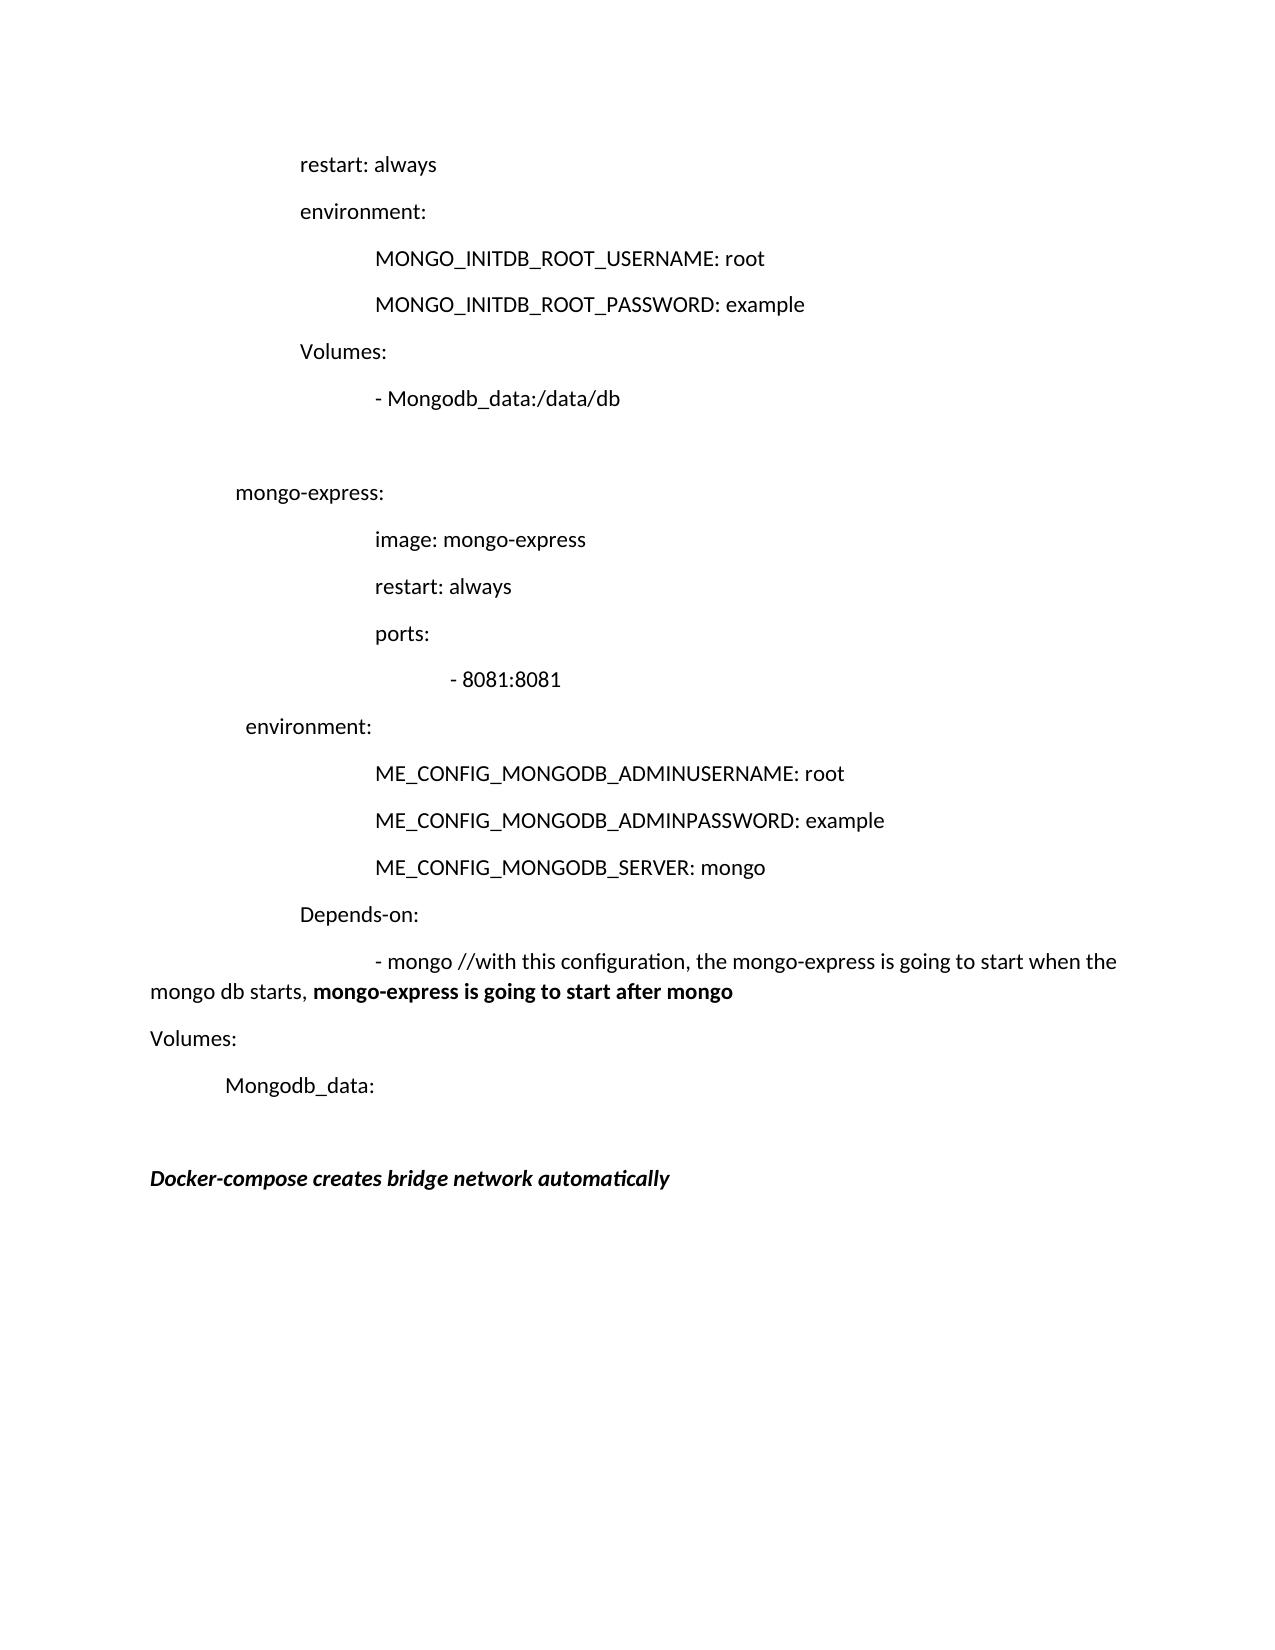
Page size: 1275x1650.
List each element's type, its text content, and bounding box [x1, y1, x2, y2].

text restart: always [300, 572, 1125, 600]
text ME_CONFIG_MONGODB_SERVER: mongo [300, 853, 1125, 881]
text - Mongodb_data:/data/db [150, 384, 1125, 412]
text - 8081:8081 [375, 666, 1125, 694]
text environment: [225, 197, 1125, 225]
text Volumes: [150, 337, 1125, 366]
text ME_CONFIG_MONGODB_ADMINPASSWORD: example [300, 806, 1125, 834]
text - mongo //with this configuration, the mongo-express is going to start when the mongo db starts, mongo-express is going to start after mongo [150, 947, 1125, 1005]
text Depends-on: [150, 900, 1125, 928]
text Volumes: [150, 1024, 1125, 1052]
text image: mongo-express [300, 525, 1125, 553]
text MONGO_INITDB_ROOT_PASSWORD: example [300, 291, 1125, 319]
text environment: [225, 712, 1125, 741]
text Docker-compose creates bridge network automatically [150, 1164, 1125, 1193]
text ME_CONFIG_MONGODB_ADMINUSERNAME: root [300, 759, 1125, 787]
text Mongodb_data: [150, 1071, 1125, 1099]
text mongo-express: [225, 478, 1125, 506]
text ports: [300, 619, 1125, 647]
text MONGO_INITDB_ROOT_USERNAME: root [300, 244, 1125, 272]
text restart: always [225, 150, 1125, 178]
